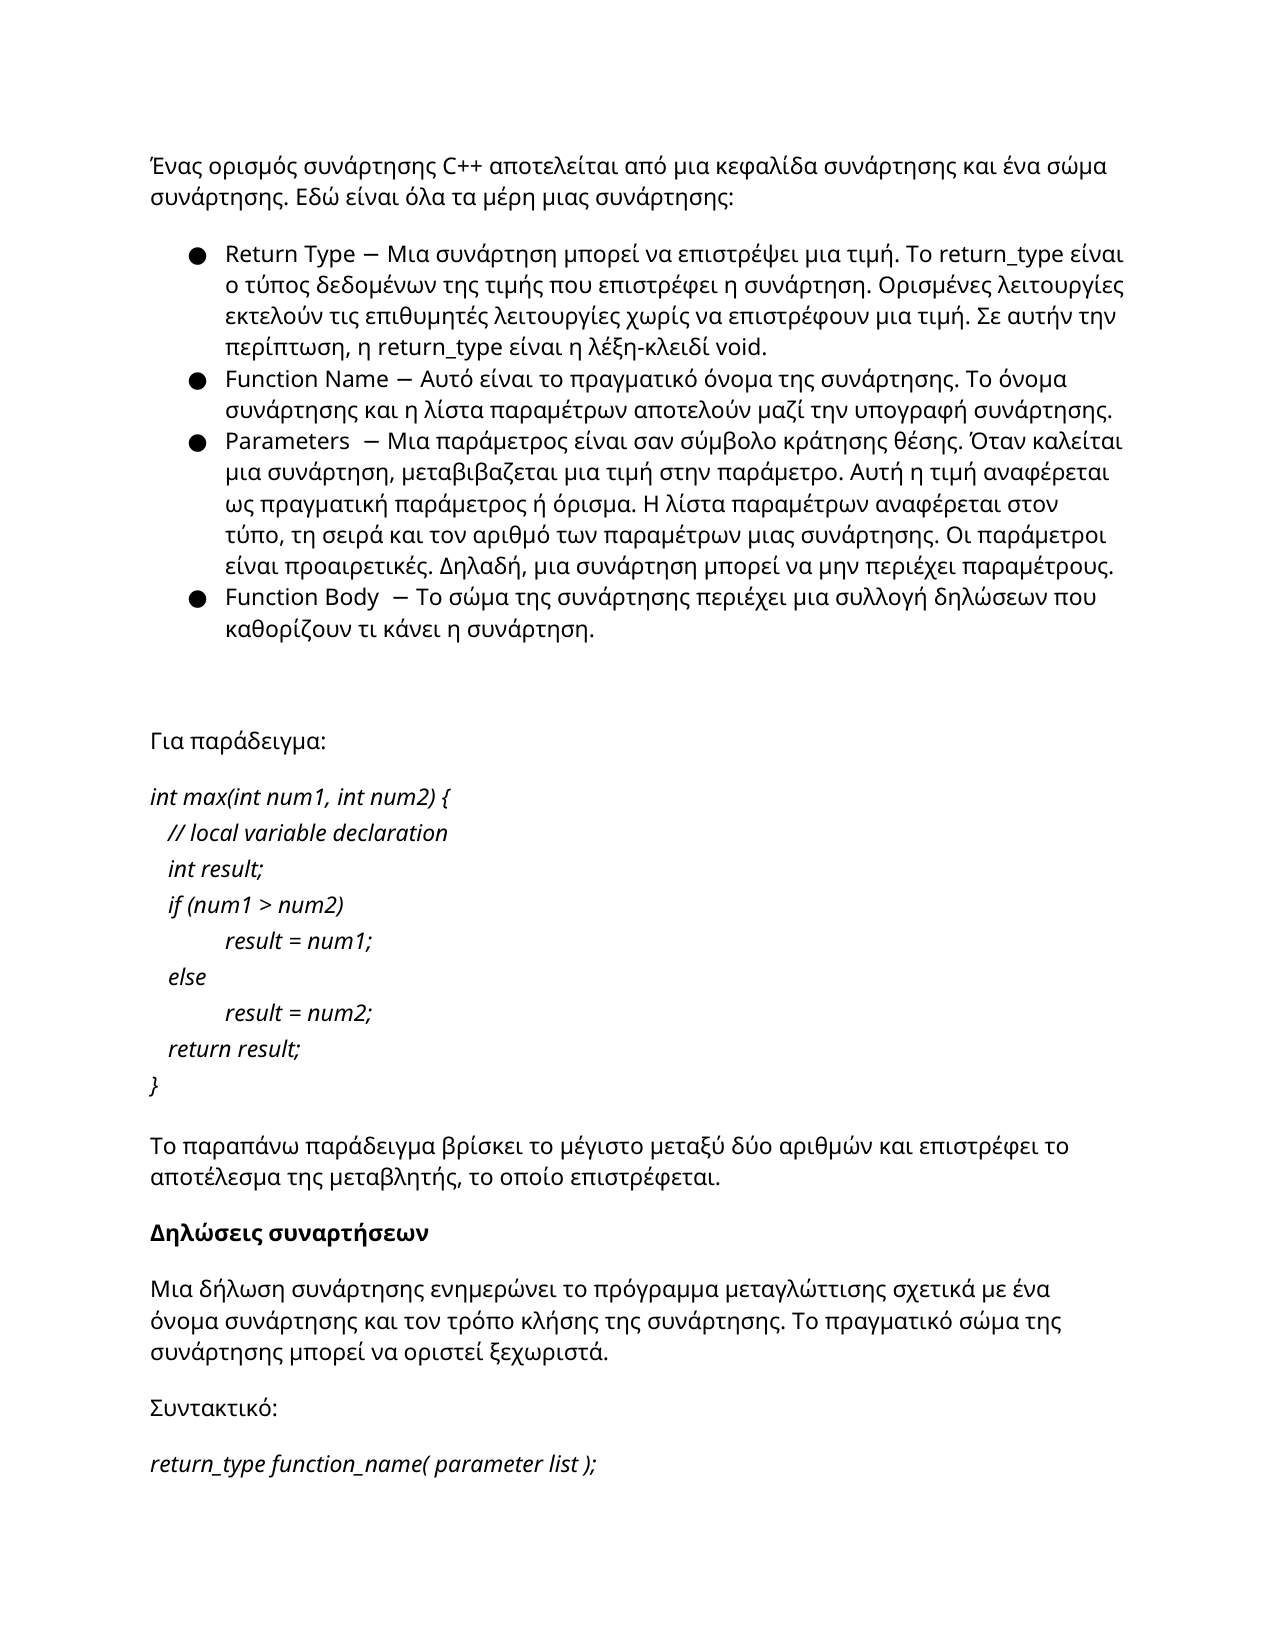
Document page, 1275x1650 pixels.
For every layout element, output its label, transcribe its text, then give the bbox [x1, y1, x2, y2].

text } [150, 1069, 1125, 1100]
text result = num1; [150, 925, 1125, 956]
text Για παράδειγμα: [150, 725, 1125, 756]
text return_type function_name( parameter list ); [150, 1448, 1125, 1480]
text if (num1 > num2) [150, 889, 1125, 920]
list Return Type − Μια συνάρτηση μπορεί να επιστρέψει μια τιμή. Το return_type είναι ο τύπος δεδομένων της τιμής που επιστρέφει η συνάρτηση. Ορισμένες λειτουργίες εκτελούν τις επιθυμητές λειτουργίες χωρίς να επιστρέφουν μια τιμή. Σε αυτήν την περίπτωση, η return_type είναι η λέξη-κλειδί void. [187, 237, 1125, 362]
list Function Name − Αυτό είναι το πραγματικό όνομα της συνάρτησης. Το όνομα συνάρτησης και η λίστα παραμέτρων αποτελούν μαζί την υπογραφή συνάρτησης. [187, 362, 1125, 425]
text return result; [150, 1033, 1125, 1064]
text Μια δήλωση συνάρτησης ενημερώνει το πρόγραμμα μεταγλώττισης σχετικά με ένα όνομα συνάρτησης και τον τρόπο κλήσης της συνάρτησης. Το πραγματικό σώμα της συνάρτησης μπορεί να οριστεί ξεχωριστά. [150, 1273, 1125, 1367]
text else [150, 961, 1125, 992]
text int max(int num1, int num2) { [150, 781, 1125, 812]
text Το παραπάνω παράδειγμα βρίσκει το μέγιστο μεταξύ δύο αριθμών και επιστρέφει το αποτέλεσμα της μεταβλητής, το οποίο επιστρέφεται. [150, 1130, 1125, 1192]
text int result; [150, 853, 1125, 884]
text result = num2; [150, 997, 1125, 1028]
list Function Body − Το σώμα της συνάρτησης περιέχει μια συλλογή δηλώσεων που καθορίζουν τι κάνει η συνάρτηση. [187, 581, 1125, 644]
text Δηλώσεις συναρτήσεων [150, 1217, 1125, 1248]
text Ένας ορισμός συνάρτησης C++ αποτελείται από μια κεφαλίδα συνάρτησης και ένα σώμα συνάρτησης. Εδώ είναι όλα τα μέρη μιας συνάρτησης: [150, 150, 1125, 212]
list Parameters − Μια παράμετρος είναι σαν σύμβολο κράτησης θέσης. Όταν καλείται μια συνάρτηση, μεταβιβαζεται μια τιμή στην παράμετρο. Αυτή η τιμή αναφέρεται ως πραγματική παράμετρος ή όρισμα. Η λίστα παραμέτρων αναφέρεται στον τύπο, τη σειρά και τον αριθμό των παραμέτρων μιας συνάρτησης. Οι παράμετροι είναι προαιρετικές. Δηλαδή, μια συνάρτηση μπορεί να μην περιέχει παραμέτρους. [187, 425, 1125, 581]
text // local variable declaration [150, 817, 1125, 848]
text Συντακτικό: [150, 1392, 1125, 1423]
